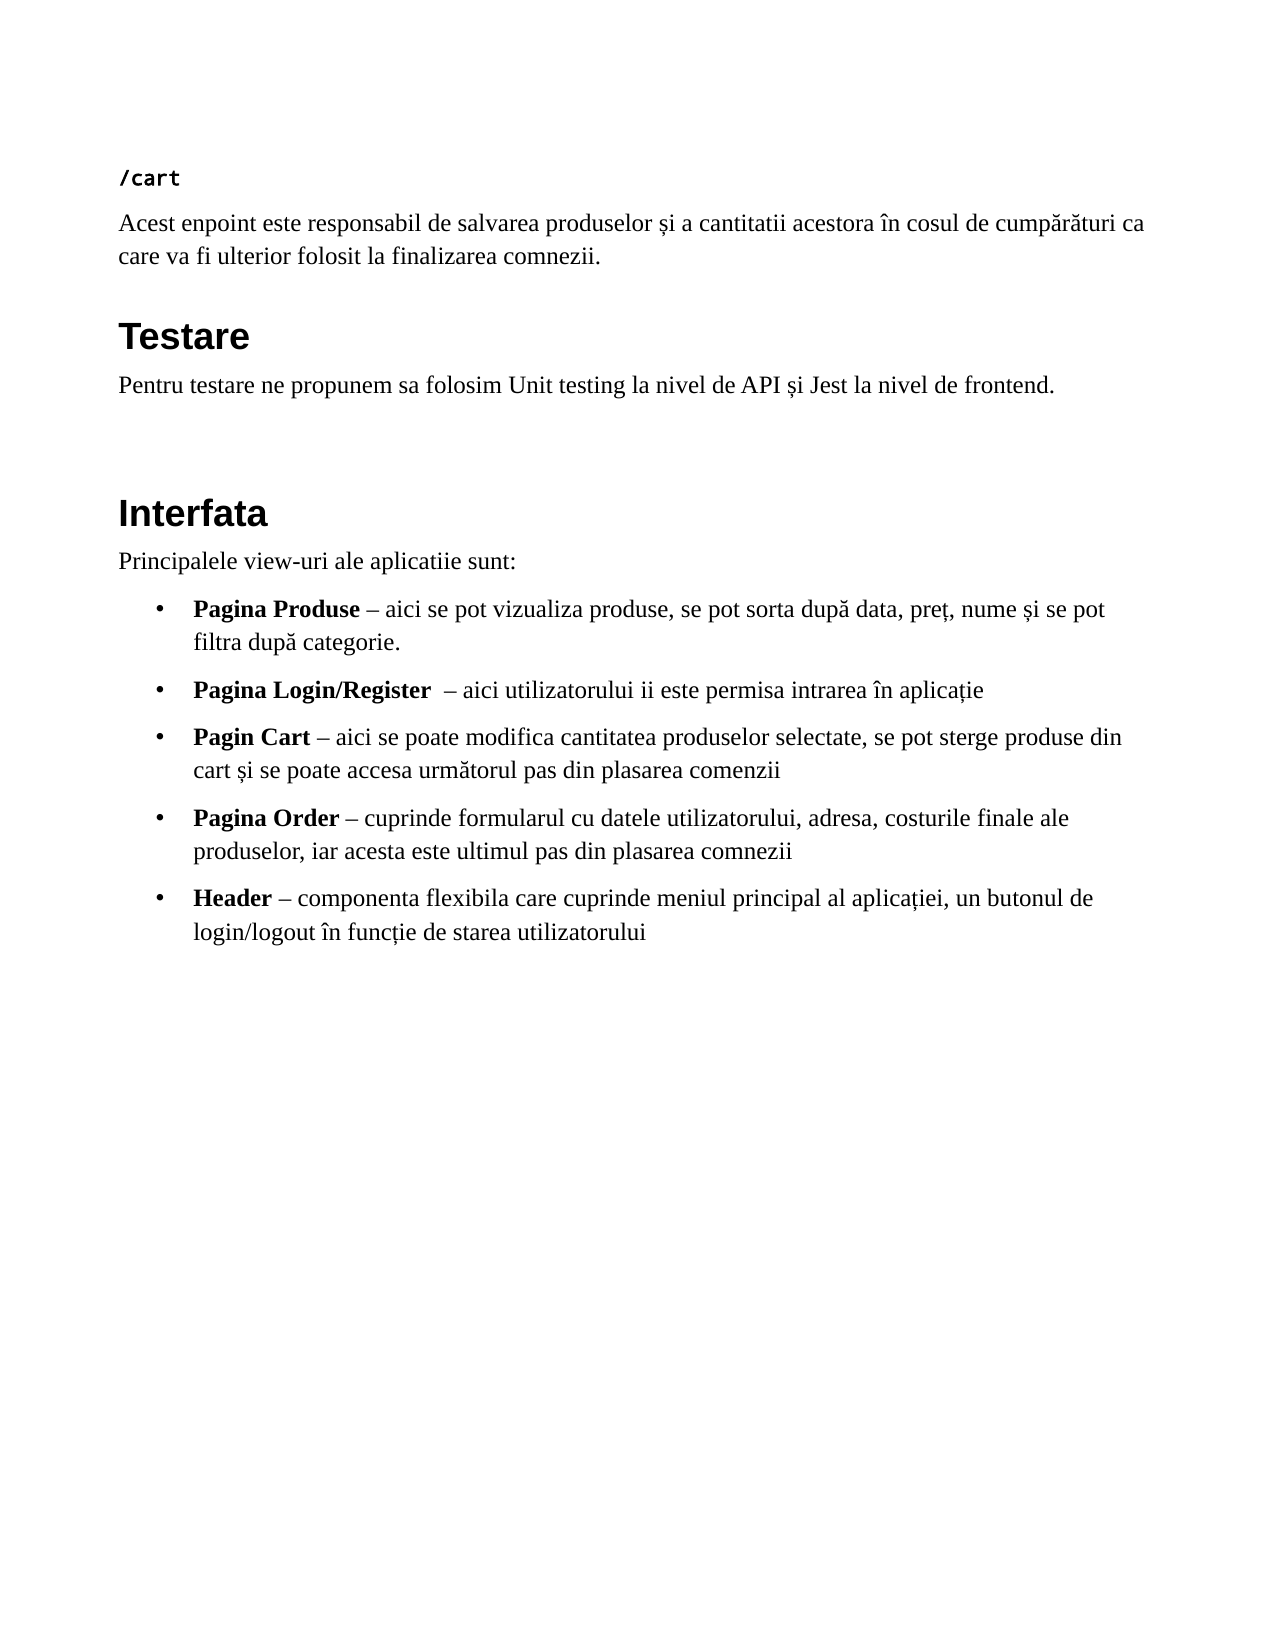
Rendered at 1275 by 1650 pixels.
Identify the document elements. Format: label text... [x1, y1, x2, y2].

text Pentru testare ne propunem sa folosim Unit testing la nivel de API și Jest la nivel de frontend. [118, 370, 1157, 399]
list Pagina Order – cuprinde formularul cu datele utilizatorului, adresa, costurile finale ale produselor, iar acesta este ultimul pas din plasarea comnezii [156, 803, 1157, 865]
text Acest enpoint este responsabil de salvarea produselor și a cantitatii acestora în cosul de cumpărături ca care va fi ulterior folosit la finalizarea comnezii. [118, 208, 1157, 270]
list Pagina Produse – aici se pot vizualiza produse, se pot sorta după data, preț, nume și se pot filtra după categorie. [156, 594, 1157, 656]
list Pagin Cart – aici se poate modifica cantitatea produselor selectate, se pot sterge produse din cart și se poate accesa următorul pas din plasarea comenzii [156, 722, 1157, 784]
list Header – componenta flexibila care cuprinde meniul principal al aplicației, un butonul de login/logout în funcție de starea utilizatorului [156, 883, 1157, 945]
list Pagina Login/Register – aici utilizatorului ii este permisa intrarea în aplicație [156, 675, 1157, 703]
subtitle Interfata [118, 490, 1157, 534]
text /cart [118, 166, 1157, 190]
subtitle Testare [118, 314, 1157, 358]
text Principalele view-uri ale aplicatiie sunt: [118, 546, 1157, 575]
